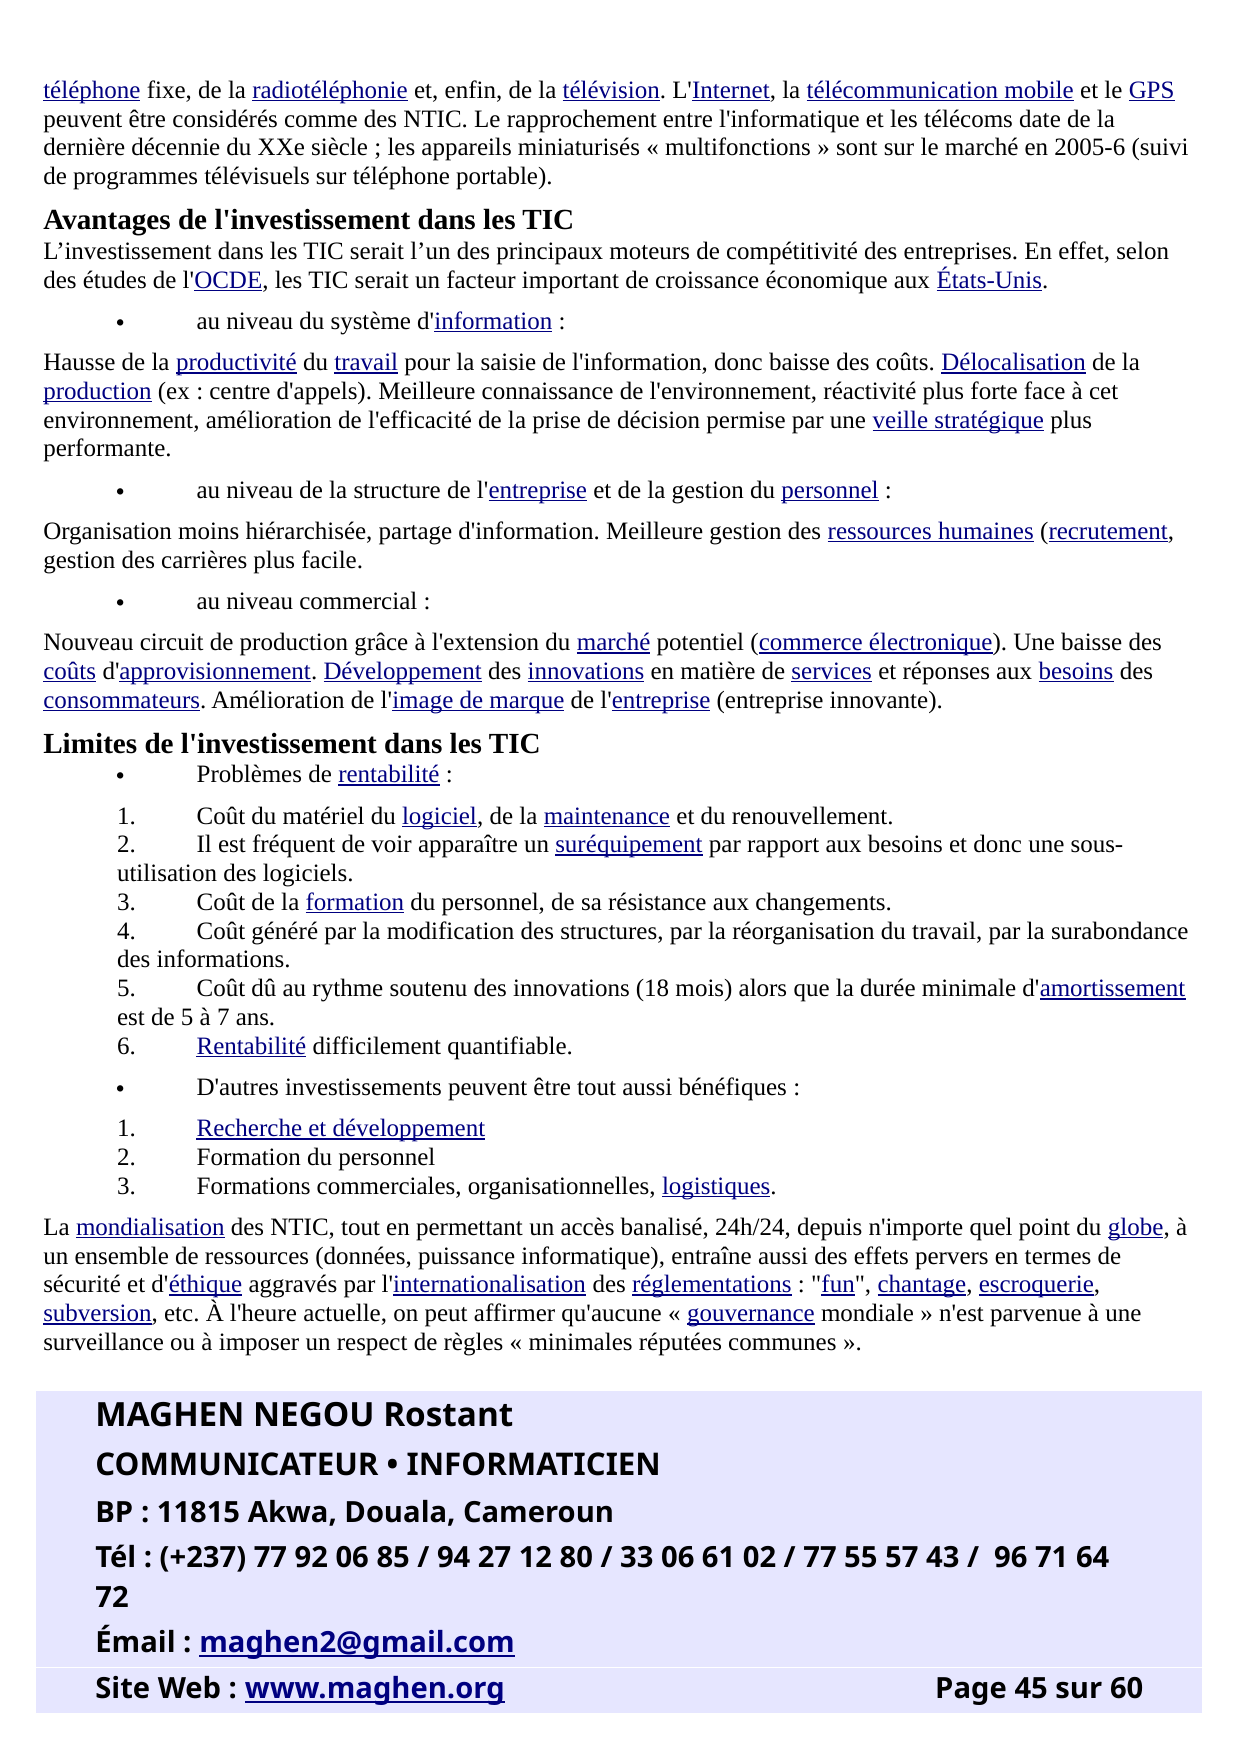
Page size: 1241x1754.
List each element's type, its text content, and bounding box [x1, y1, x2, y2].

list Formation du personnel [117, 1142, 1203, 1171]
list Coût généré par la modification des structures, par la réorganisation du travail, par la surabondance des informations. [117, 916, 1203, 973]
list Problèmes de rentabilité : [117, 759, 1203, 788]
list Coût de la formation du personnel, de sa résistance aux changements. [117, 887, 1203, 916]
text La mondialisation des NTIC, tout en permettant un accès banalisé, 24h/24, depuis n'importe quel point du globe, à un ensemble de ressources (données, puissance informatique), entraîne aussi des effets pervers en termes de sécurité et d'éthique aggravés par l'internationalisation des réglementations : "fun", chantage, escroquerie, subversion, etc. À l'heure actuelle, on peut affirmer qu'aucune « gouvernance mondiale » n'est parvenue à une surveillance ou à imposer un respect de règles « minimales réputées communes ». [43, 1212, 1203, 1356]
list au niveau commercial : [117, 586, 1203, 615]
list D'autres investissements peuvent être tout aussi bénéfiques : [117, 1072, 1203, 1101]
list Il est fréquent de voir apparaître un suréquipement par rapport aux besoins et donc une sous-utilisation des logiciels. [117, 829, 1203, 887]
text Organisation moins hiérarchisée, partage d'information. Meilleure gestion des ressources humaines (recrutement, gestion des carrières plus facile. [43, 516, 1203, 573]
text L’investissement dans les TIC serait l’un des principaux moteurs de compétitivité des entreprises. En effet, selon des études de l'OCDE, les TIC serait un facteur important de croissance économique aux États-Unis. [43, 236, 1203, 293]
list Coût du matériel du logiciel, de la maintenance et du renouvellement. [117, 801, 1203, 829]
list Recherche et développement [117, 1113, 1203, 1142]
list Formations commerciales, organisationnelles, logistiques. [117, 1171, 1203, 1199]
text téléphone fixe, de la radiotéléphonie et, enfin, de la télévision. L'Internet, la télécommunication mobile et le GPS peuvent être considérés comme des NTIC. Le rapprochement entre l'informatique et les télécoms date de la dernière décennie du XXe siècle ; les appareils miniaturisés « multifonctions » sont sur le marché en 2005-6 (suivi de programmes télévisuels sur téléphone portable). [43, 75, 1203, 190]
list Rentabilité difficilement quantifiable. [117, 1031, 1203, 1059]
list au niveau de la structure de l'entreprise et de la gestion du personnel : [117, 475, 1203, 503]
subtitle Avantages de l'investissement dans les TIC [43, 202, 1203, 236]
text Nouveau circuit de production grâce à l'extension du marché potentiel (commerce électronique). Une baisse des coûts d'approvisionnement. Développement des innovations en matière de services et réponses aux besoins des consommateurs. Amélioration de l'image de marque de l'entreprise (entreprise innovante). [43, 627, 1203, 713]
list au niveau du système d'information : [117, 306, 1203, 335]
subtitle Limites de l'investissement dans les TIC [43, 726, 1203, 759]
text Hausse de la productivité du travail pour la saisie de l'information, donc baisse des coûts. Délocalisation de la production (ex : centre d'appels). Meilleure connaissance de l'environnement, réactivité plus forte face à cet environnement, amélioration de l'efficacité de la prise de décision permise par une veille stratégique plus performante. [43, 347, 1203, 462]
list Coût dû au rythme soutenu des innovations (18 mois) alors que la durée minimale d'amortissement est de 5 à 7 ans. [117, 973, 1203, 1031]
